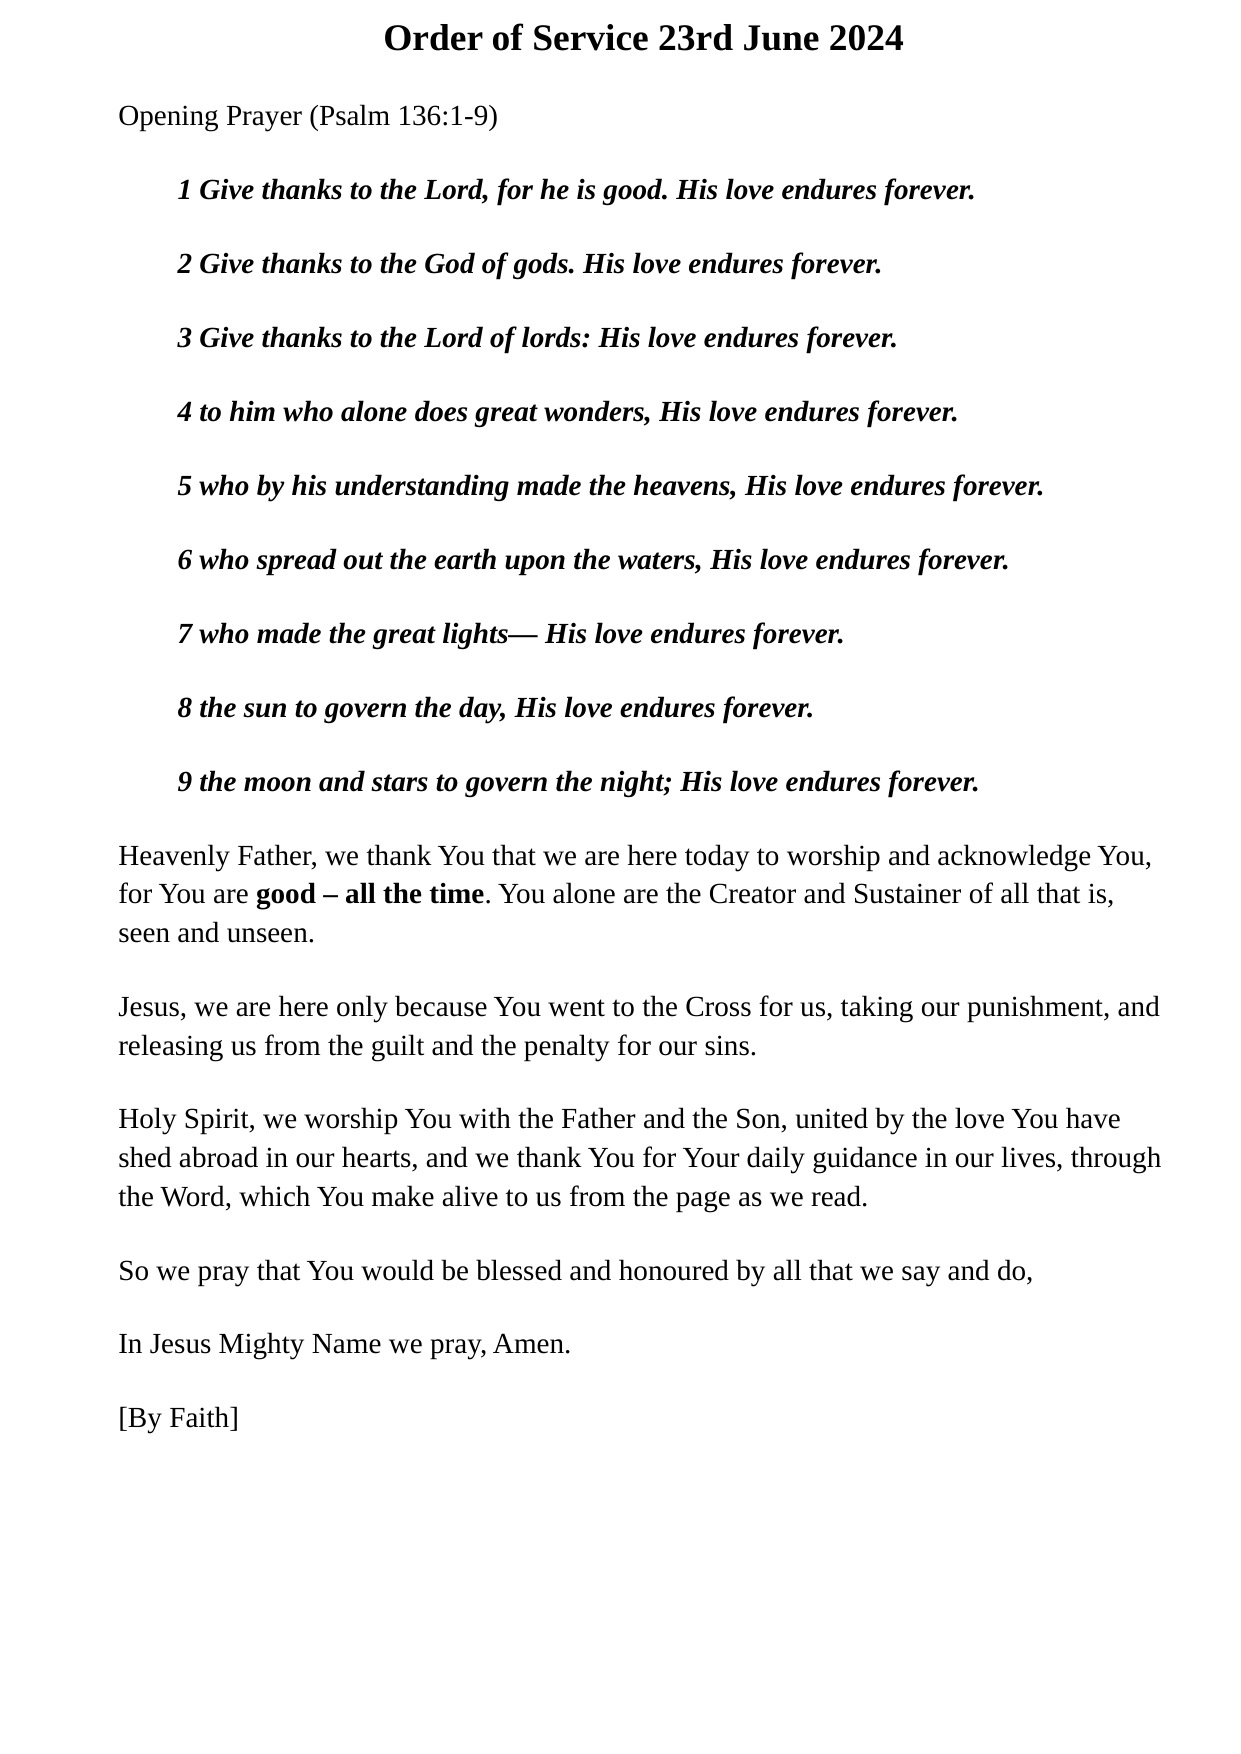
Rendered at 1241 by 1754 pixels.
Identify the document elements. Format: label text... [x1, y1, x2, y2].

text 6 who spread out the earth upon the waters, His love endures forever. [177, 542, 1169, 576]
text Holy Spirit, we worship You with the Father and the Son, united by the love You have shed abroad in our hearts, and we thank You for Your daily guidance in our lives, through the Word, which You make alive to us from the page as we read. [118, 1102, 1169, 1212]
text 5 who by his understanding made the heavens, His love endures forever. [177, 468, 1169, 502]
text 9 the moon and stars to govern the night; His love endures forever. [177, 764, 1169, 798]
text [By Faith] [118, 1401, 1169, 1434]
text 7 who made the great lights— His love endures forever. [177, 616, 1169, 650]
text So we pray that You would be blessed and honoured by all that we say and do, [118, 1253, 1169, 1286]
text In Jesus Mighty Name we pray, Amen. [118, 1327, 1169, 1360]
text Opening Prayer (Psalm 136:1-9) [118, 98, 1169, 132]
text 2 Give thanks to the God of gods. His love endures forever. [177, 246, 1169, 280]
text 8 the sun to govern the day, His love endures forever. [177, 690, 1169, 724]
text Jesus, we are here only because You went to the Cross for us, taking our punishment, and releasing us from the guilt and the penalty for our sins. [118, 989, 1169, 1061]
text 1 Give thanks to the Lord, for he is good. His love endures forever. [177, 172, 1169, 206]
text 4 to him who alone does great wonders, His love endures forever. [177, 394, 1169, 428]
text Heavenly Father, we thank You that we are here today to worship and acknowledge You, for You are good – all the time. You alone are the Creator and Sustainer of all that is, seen and unseen. [118, 838, 1169, 949]
text 3 Give thanks to the Lord of lords: His love endures forever. [177, 320, 1169, 354]
